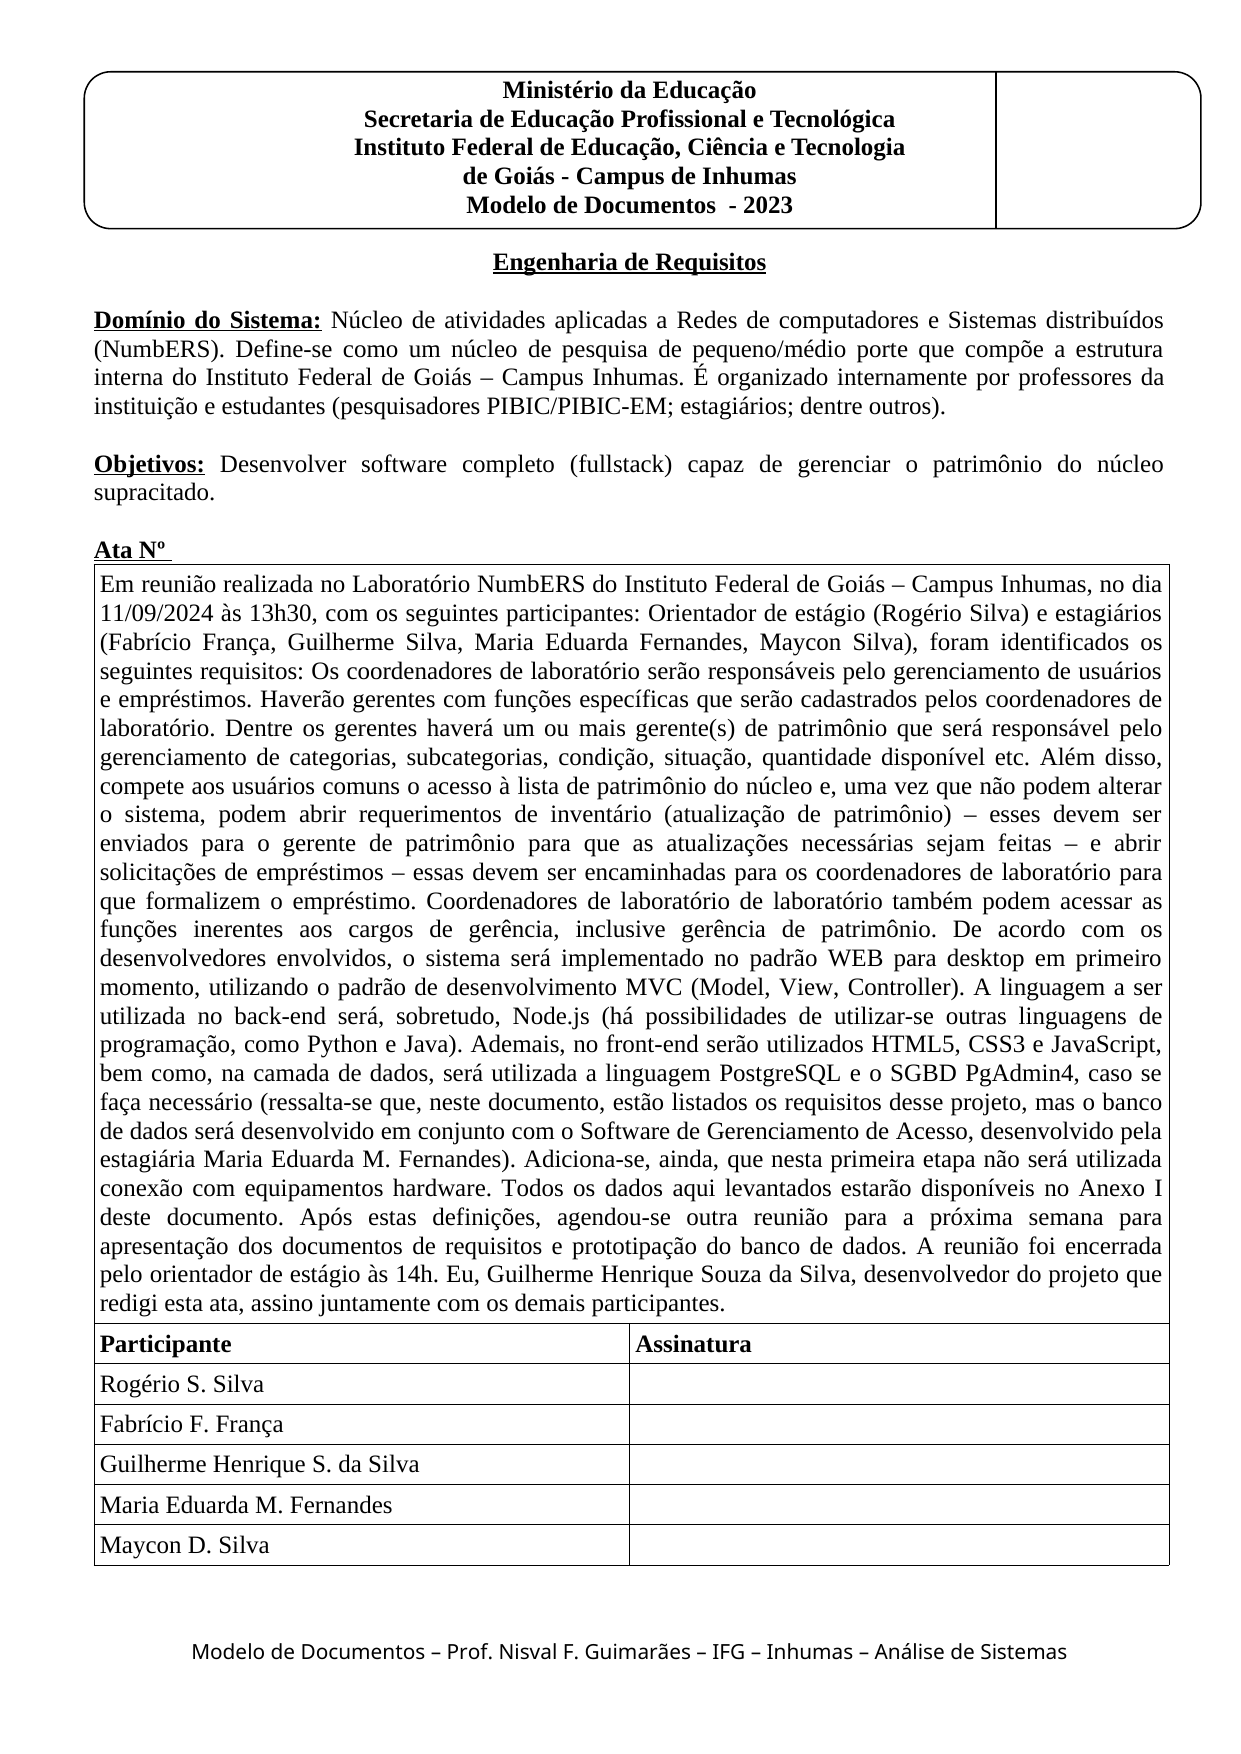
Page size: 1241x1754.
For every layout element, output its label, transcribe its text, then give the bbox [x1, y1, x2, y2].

table_cell [630, 1405, 1169, 1444]
text [997, 75, 1165, 104]
text Objetivos: Desenvolver software completo (fullstack) capaz de gerenciar o patrimônio do núcleo supracitado. [94, 449, 1165, 506]
table_cell Participante [95, 1324, 629, 1363]
table_cell Guilherme Henrique S. da Silva [95, 1445, 629, 1484]
text [997, 161, 1165, 190]
table_cell [630, 1445, 1169, 1484]
table_header Em reunião realizada no Laboratório NumbERS do Instituto Federal de Goiás – Campus Inhumas, no dia 11/09/2024 às 13h30, com os seguintes participantes: Orientador de estágio (Rogério Silva) e estagiários (Fabrício França, Guilherme Silva, Maria Eduarda Fernandes, Maycon Silva), foram identificados os seguintes requisitos: Os coordenadores de laboratório serão responsáveis pelo gerenciamento de usuários e empréstimos. Haverão gerentes com funções específicas que serão cadastrados pelos coordenadores de laboratório. Dentre os gerentes haverá um ou mais gerente(s) de patrimônio que será responsável pelo gerenciamento de categorias, subcategorias, condição, situação, quantidade disponível etc. Além disso, compete aos usuários comuns o acesso à lista de patrimônio do núcleo e, uma vez que não podem alterar o sistema, podem abrir requerimentos de inventário (atualização de patrimônio) – esses devem ser enviados para o gerente de patrimônio para que as atualizações necessárias sejam feitas – e abrir solicitações de empréstimos – essas devem ser encaminhadas para os coordenadores de laboratório para que formalizem o empréstimo. Coordenadores de laboratório de laboratório também podem acessar as funções inerentes aos cargos de gerência, inclusive gerência de patrimônio. De acordo com os desenvolvedores envolvidos, o sistema será implementado no padrão WEB para desktop em primeiro momento, utilizando o padrão de desenvolvimento MVC (Model, View, Controller). A linguagem a ser utilizada no back-end será, sobretudo, Node.js (há possibilidades de utilizar-se outras linguagens de programação, como Python e Java). Ademais, no front-end serão utilizados HTML5, CSS3 e JavaScript, bem como, na camada de dados, será utilizada a linguagem PostgreSQL e o SGBD PgAdmin4, caso se faça necessário (ressalta-se que, neste documento, estão listados os requisitos desse projeto, mas o banco de dados será desenvolvido em conjunto com o Software de Gerenciamento de Acesso, desenvolvido pela estagiária Maria Eduarda M. Fernandes). Adiciona-se, ainda, que nesta primeira etapa não será utilizada conexão com equipamentos hardware. Todos os dados aqui levantados estarão disponíveis no Anexo I deste documento. Após estas definições, agendou-se outra reunião para a próxima semana para apresentação dos documentos de requisitos e prototipação do banco de dados. A reunião foi encerrada pelo orientador de estágio às 14h. Eu, Guilherme Henrique Souza da Silva, desenvolvedor do projeto que redigi esta ata, assino juntamente com os demais participantes. [95, 565, 1169, 1323]
text Domínio do Sistema: Núcleo de atividades aplicadas a Redes de computadores e Sistemas distribuídos (NumbERS). Define-se como um núcleo de pesquisa de pequeno/médio porte que compõe a estrutura interna do Instituto Federal de Goiás – Campus Inhumas. É organizado internamente por professores da instituição e estudantes (pesquisadores PIBIC/PIBIC-EM; estagiários; dentre outros). [94, 305, 1165, 420]
text [997, 190, 1165, 219]
text Engenharia de Requisitos [94, 247, 1165, 276]
table_cell [630, 1364, 1169, 1403]
text [997, 104, 1165, 132]
table_cell [630, 1525, 1169, 1565]
text Modelo de Documentos - 2023 [94, 190, 995, 219]
table_cell Maria Eduarda M. Fernandes [95, 1485, 629, 1524]
table_cell Assinatura [630, 1324, 1169, 1363]
table_cell Maycon D. Silva [95, 1525, 629, 1565]
text Secretaria de Educação Profissional e Tecnológica [94, 104, 995, 132]
text Ministério da Educação [94, 75, 995, 104]
text de Goiás - Campus de Inhumas [94, 161, 995, 190]
table_cell Fabrício F. França [95, 1405, 629, 1444]
text [997, 132, 1165, 161]
text Instituto Federal de Educação, Ciência e Tecnologia [94, 132, 995, 161]
table_cell Rogério S. Silva [95, 1364, 629, 1403]
table_cell [630, 1485, 1169, 1524]
text Ata Nº [94, 535, 1165, 564]
